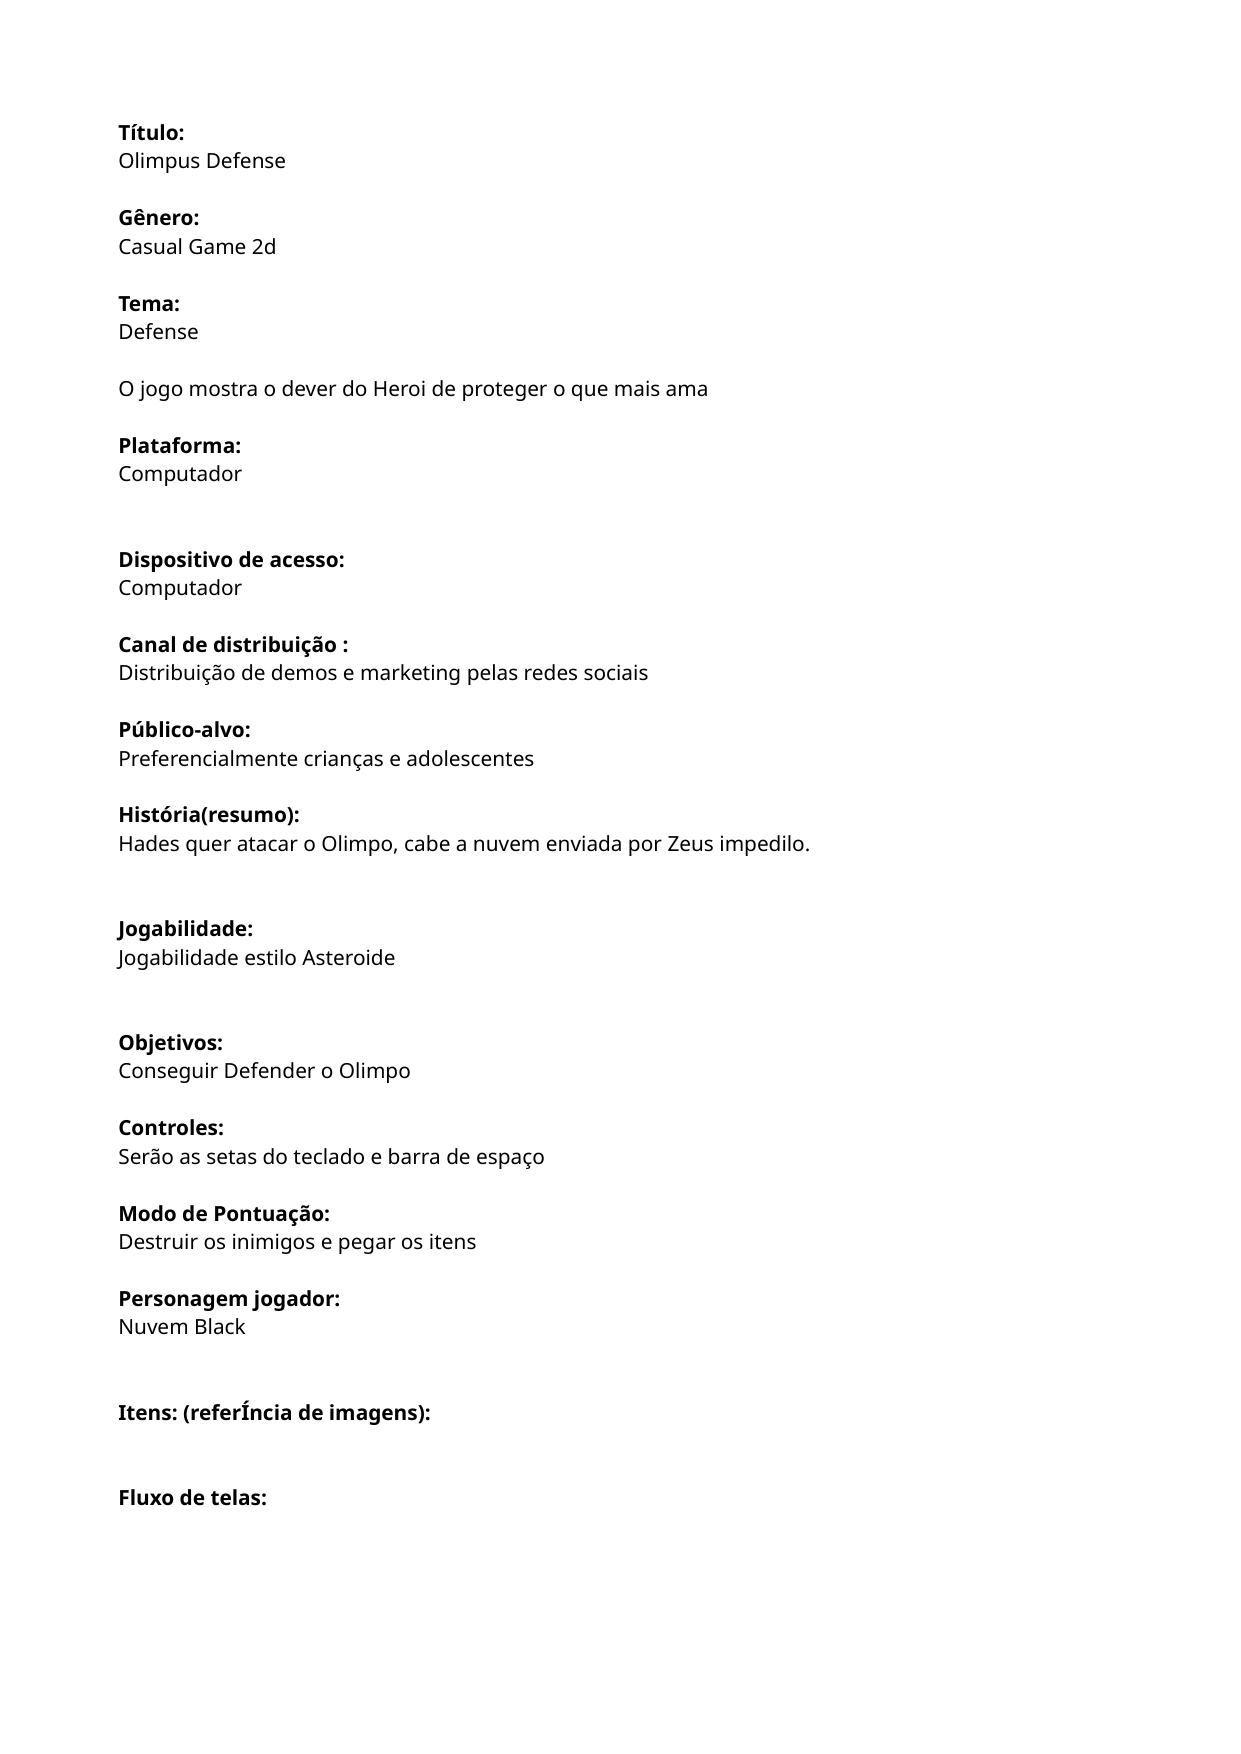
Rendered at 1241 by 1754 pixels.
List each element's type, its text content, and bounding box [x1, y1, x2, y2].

text Título: [118, 118, 1122, 147]
text Olimpus Defense [118, 147, 1122, 175]
text Jogabilidade: [118, 914, 1122, 943]
text Defense [118, 317, 1122, 346]
text O jogo mostra o dever do Heroi de proteger o que mais ama [118, 374, 1122, 402]
text Modo de Pontuação: [118, 1199, 1122, 1227]
text Fluxo de telas: [118, 1483, 1122, 1512]
text Hades quer atacar o Olimpo, cabe a nuvem enviada por Zeus impedilo. [118, 829, 1122, 857]
text Plataforma: [118, 431, 1122, 459]
text Distribuição de demos e marketing pelas redes sociais [118, 658, 1122, 687]
text Canal de distribuição : [118, 630, 1122, 658]
text Serão as setas do teclado e barra de espaço [118, 1142, 1122, 1170]
text Controles: [118, 1113, 1122, 1142]
text Dispositivo de acesso: [118, 545, 1122, 573]
text Personagem jogador: [118, 1284, 1122, 1312]
text Computador [118, 459, 1122, 488]
text Tema: [118, 289, 1122, 317]
text Objetivos: [118, 1028, 1122, 1057]
text Destruir os inimigos e pegar os itens [118, 1227, 1122, 1256]
text Itens: (referÍncia de imagens): [118, 1398, 1122, 1426]
text Nuvem Black [118, 1312, 1122, 1341]
text Casual Game 2d [118, 232, 1122, 260]
text Gênero: [118, 203, 1122, 232]
text Conseguir Defender o Olimpo [118, 1057, 1122, 1085]
text Preferencialmente crianças e adolescentes [118, 744, 1122, 772]
text História(resumo): [118, 801, 1122, 829]
text Computador [118, 573, 1122, 602]
text Jogabilidade estilo Asteroide [118, 943, 1122, 971]
text Público-alvo: [118, 715, 1122, 744]
